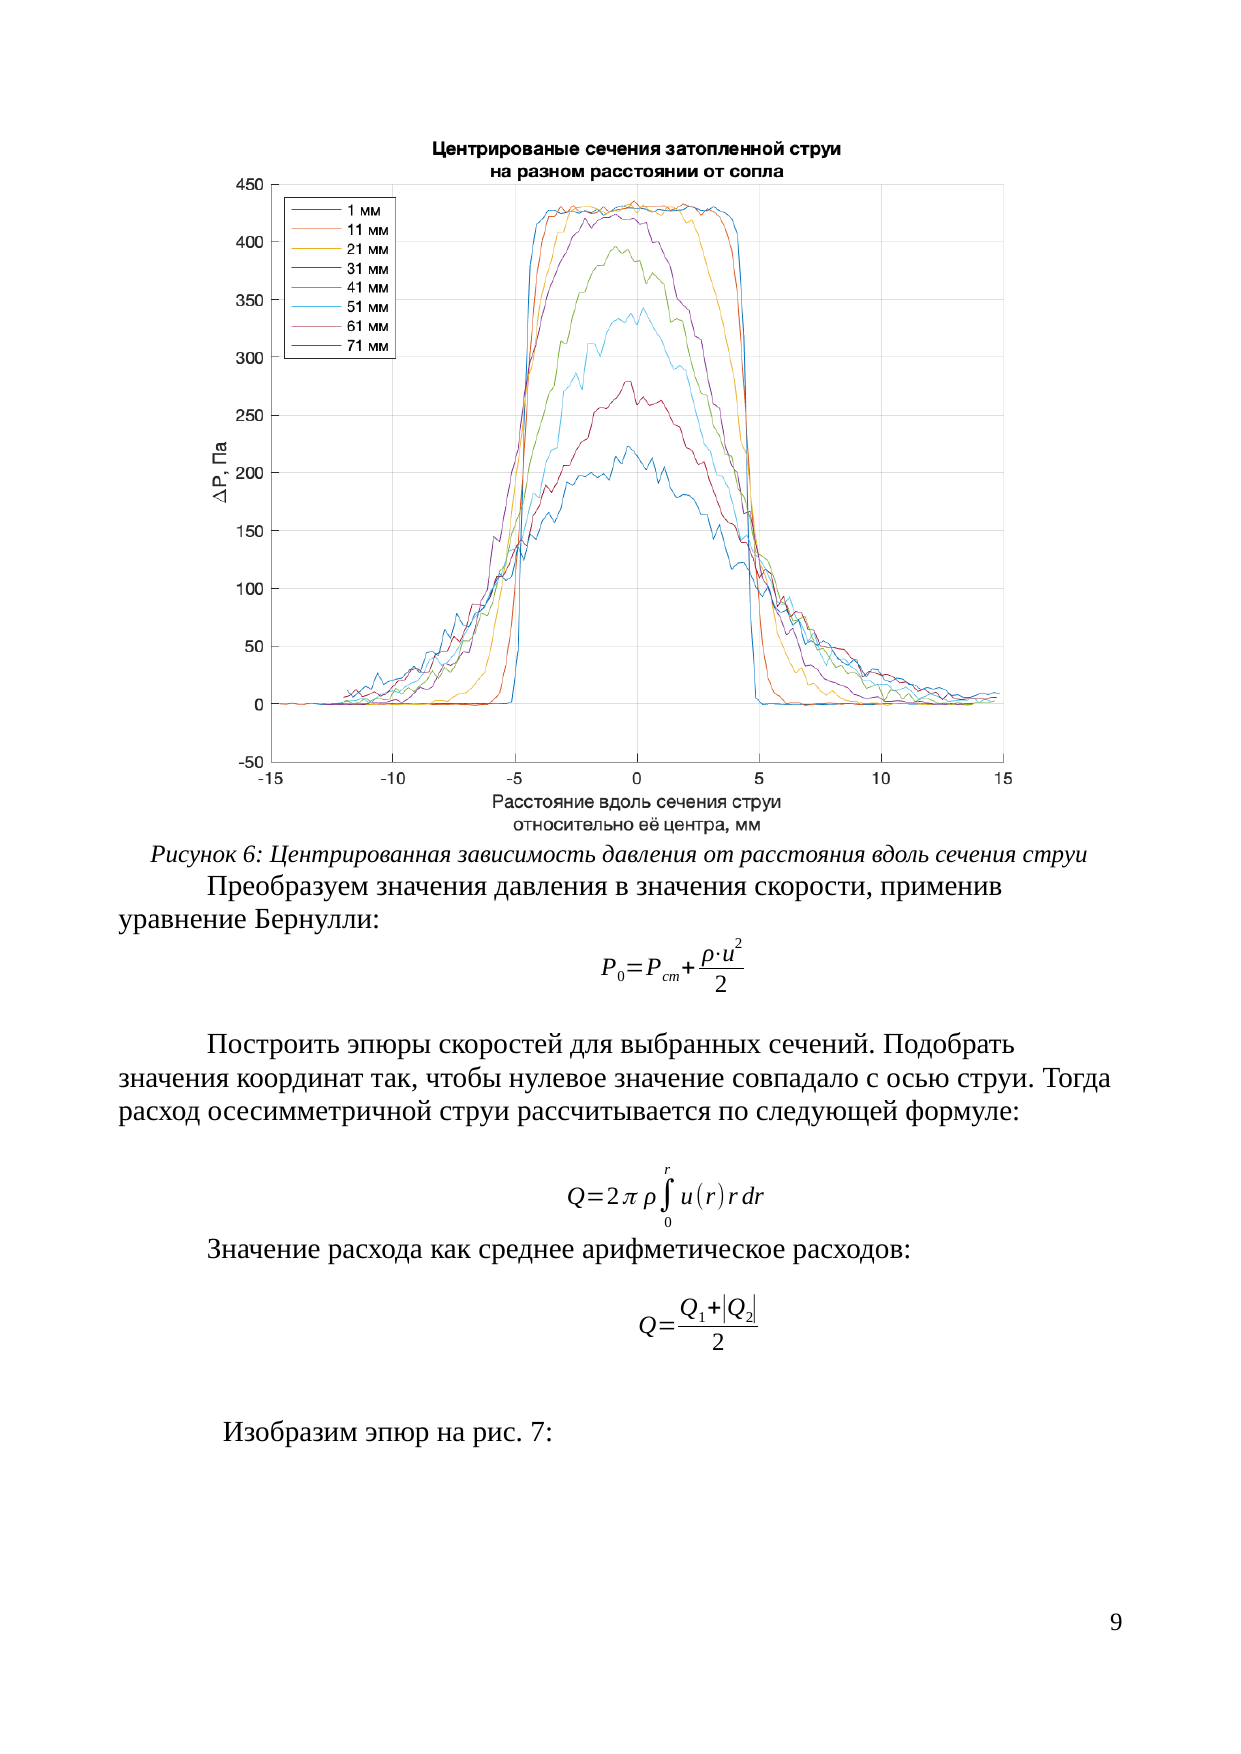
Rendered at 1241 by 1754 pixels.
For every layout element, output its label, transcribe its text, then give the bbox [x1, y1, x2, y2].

list Изобразим эпюр на рис. 7: [185, 1414, 1122, 1447]
text Значение расхода как среднее арифметическое расходов: [118, 1231, 1122, 1264]
text Преобразуем значения давления в значения скорости, применив уравнение Бернулли: [118, 118, 1122, 935]
text Построить эпюры скоростей для выбранных сечений. Подобрать значения координат так, чтобы нулевое значение совпадало с осью струи. Тогда расход осесимметричной струи рассчитывается по следующей формуле: [118, 1026, 1122, 1127]
picture [147, 130, 1093, 839]
text Рисунок 6: Центрированная зависимость давления от расстояния вдоль сечения струи [148, 839, 1093, 868]
